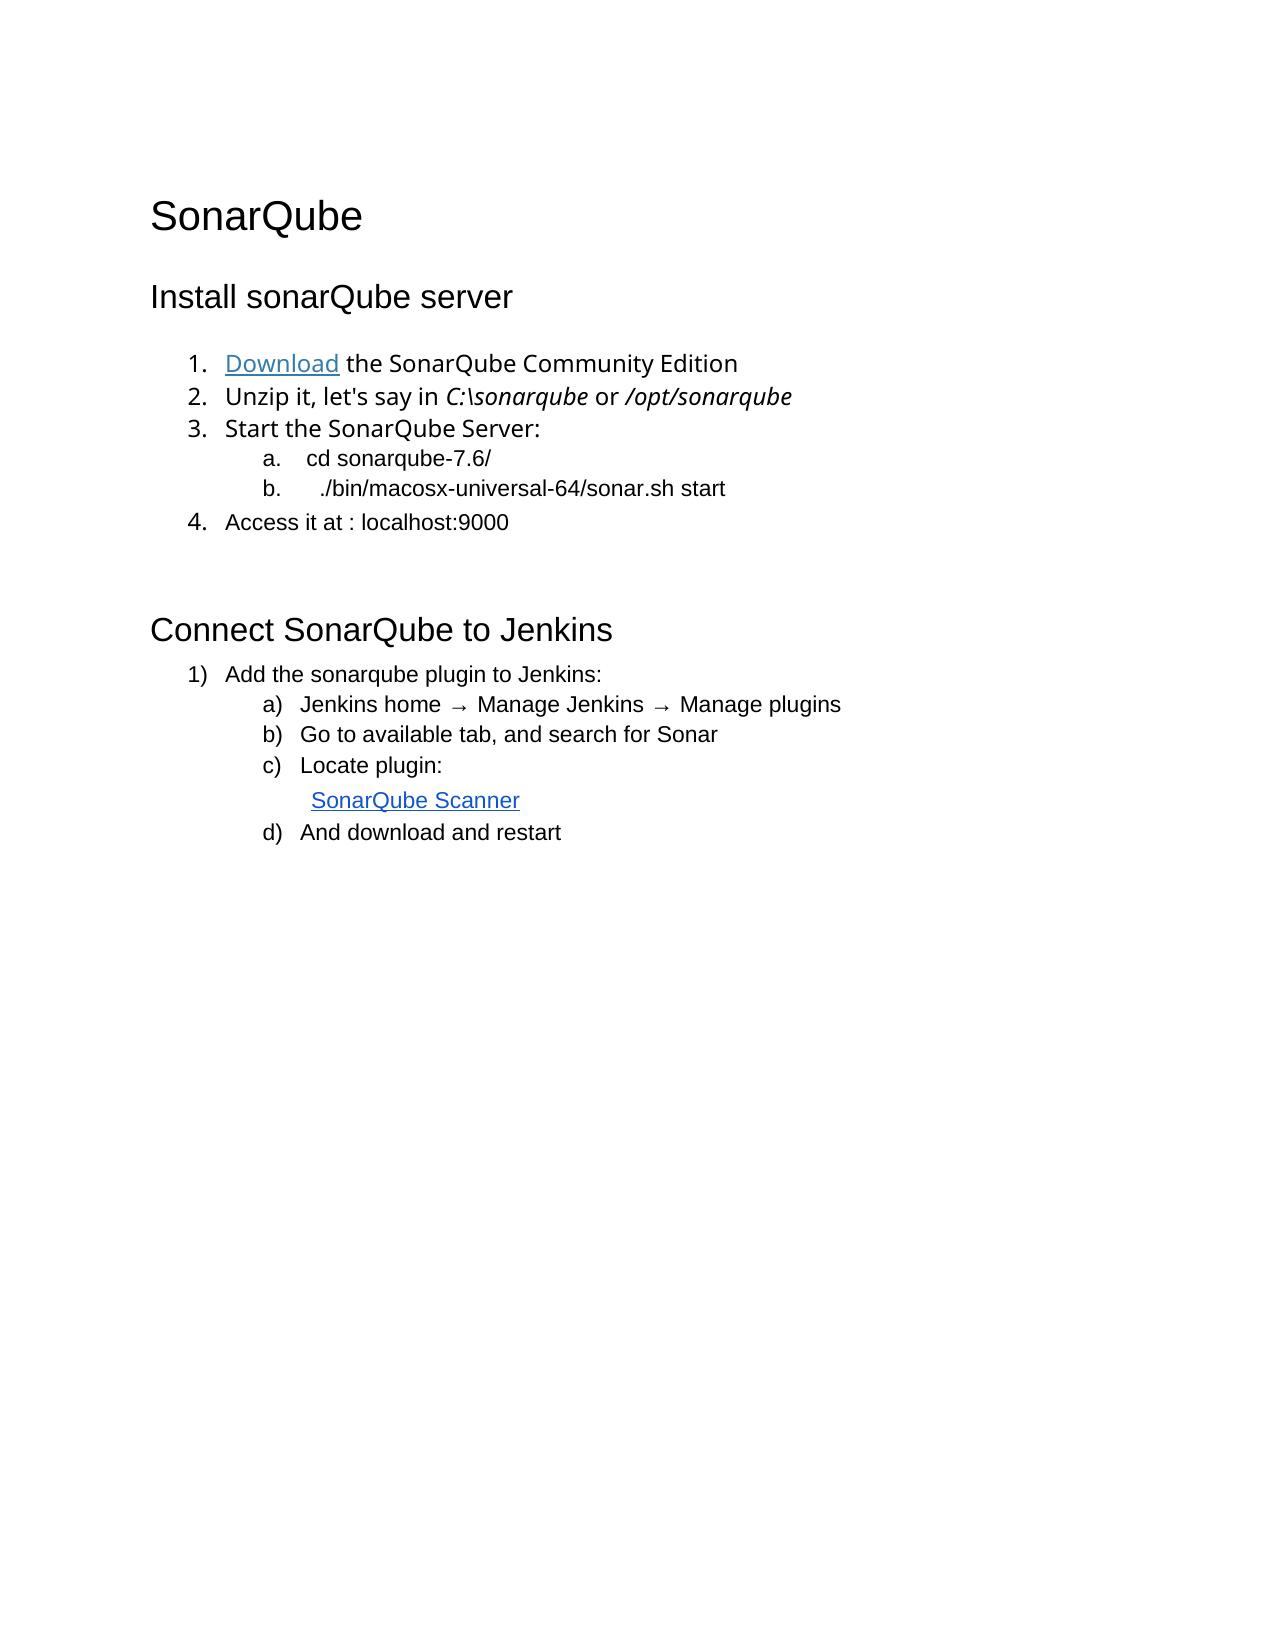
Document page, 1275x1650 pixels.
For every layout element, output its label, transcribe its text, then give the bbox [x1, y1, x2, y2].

list Start the SonarQube Server: [187, 412, 1125, 444]
list cd sonarqube-7.6/ [262, 444, 1125, 471]
list Jenkins home → Manage Jenkins → Manage plugins [262, 691, 1125, 718]
subtitle Connect SonarQube to Jenkins [150, 610, 1125, 648]
list Access it at : localhost:9000 [187, 505, 1125, 538]
list And download and restart [262, 819, 1125, 846]
list ./bin/macosx-universal-64/sonar.sh start [262, 475, 1125, 501]
list Locate plugin: [262, 752, 1125, 778]
subtitle Install sonarQube server [150, 277, 1125, 316]
list Go to available tab, and search for Sonar [262, 721, 1125, 748]
table_header SonarQube Scanner [305, 782, 1114, 819]
table_header [139, 782, 304, 819]
list Unzip it, let's say in C:\sonarqube or /opt/sonarqube [187, 379, 1125, 412]
list Add the sonarqube plugin to Jenkins: [187, 661, 1125, 687]
subtitle SonarQube [150, 192, 1125, 239]
list Download the SonarQube Community Edition [187, 347, 1125, 379]
